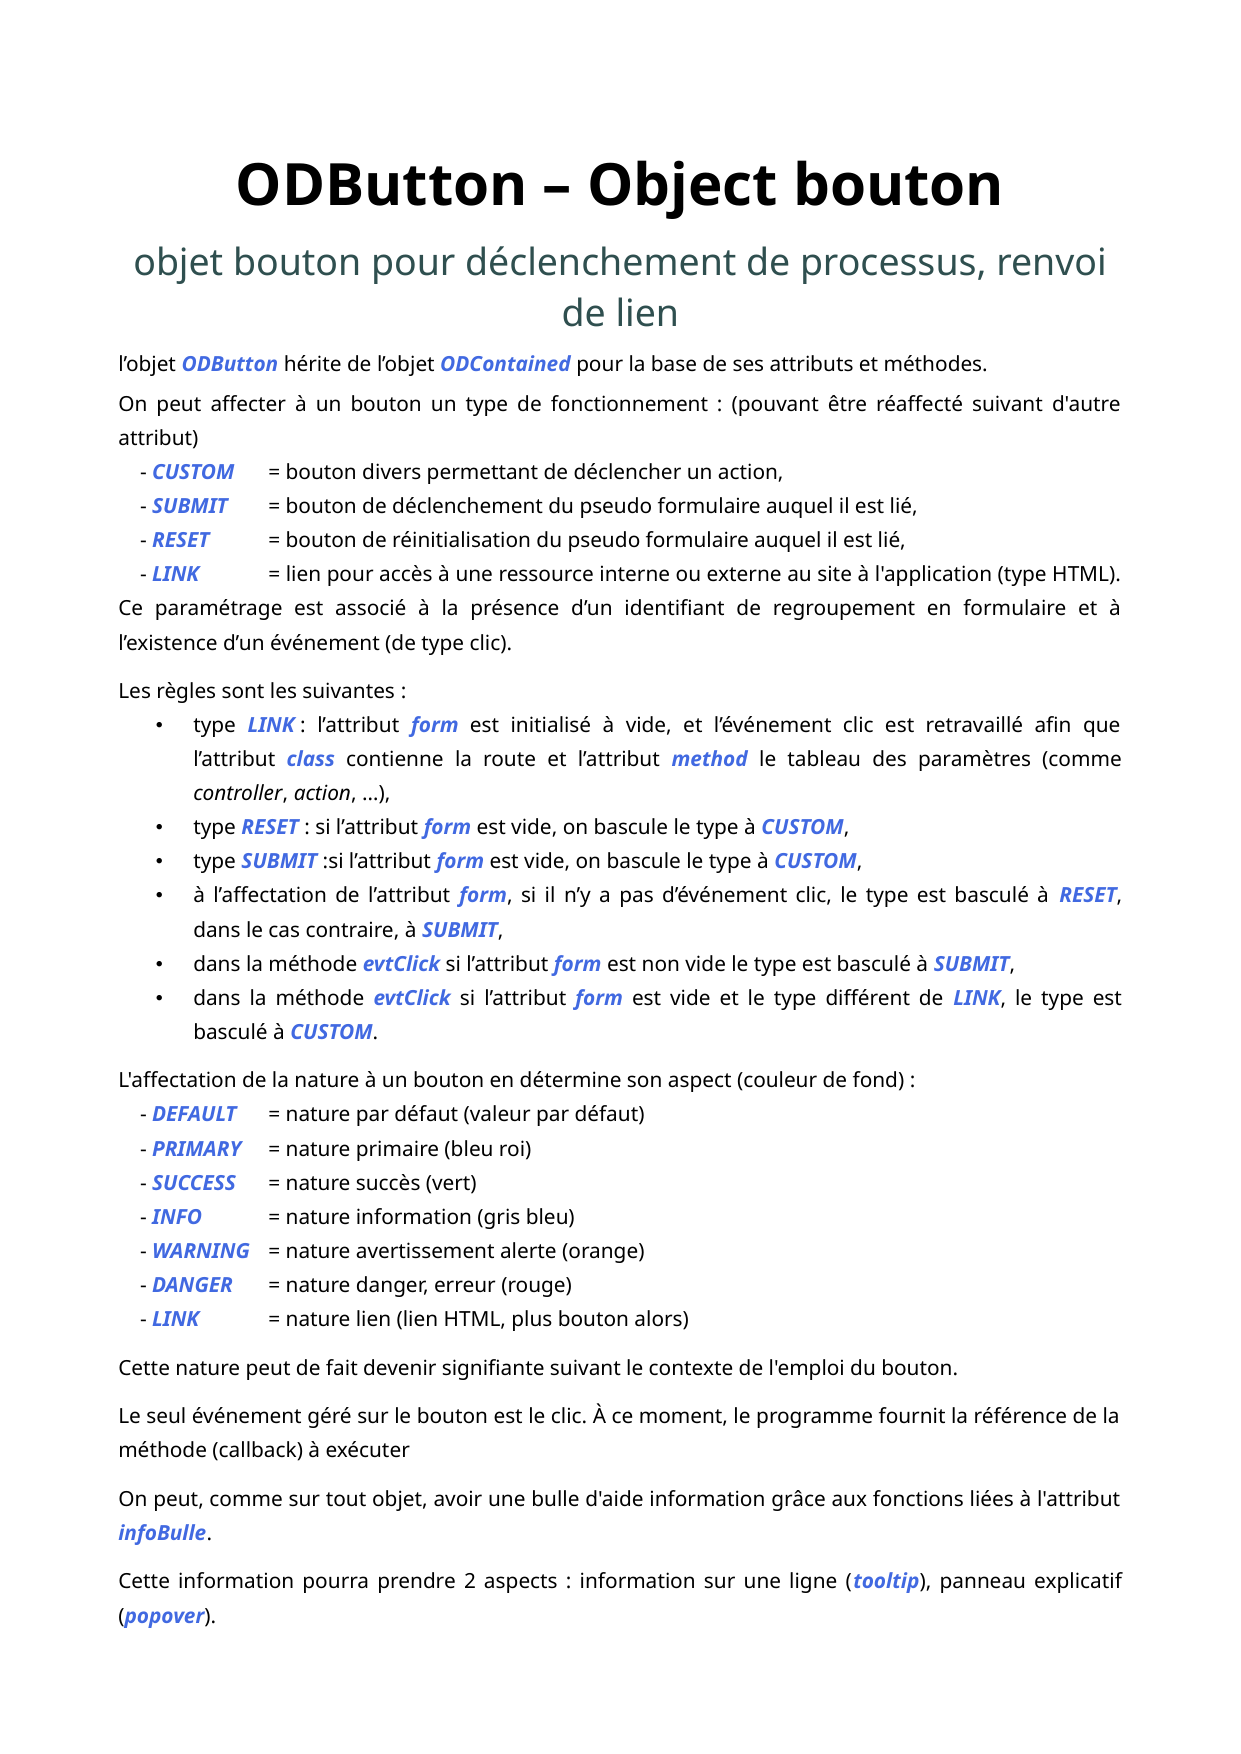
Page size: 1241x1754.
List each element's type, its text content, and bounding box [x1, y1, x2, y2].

text - DEFAULT = nature par défaut (valeur par défaut) [118, 1099, 1122, 1128]
text Cette nature peut de fait devenir signifiante suivant le contexte de l'emploi du bouton. [118, 1353, 1122, 1381]
list type RESET : si l’attribut form est vide, on bascule le type à CUSTOM, [156, 812, 1122, 841]
text - LINK = nature lien (lien HTML, plus bouton alors) [118, 1304, 1122, 1332]
text On peut affecter à un bouton un type de fonctionnement : (pouvant être réaffecté suivant d'autre attribut) [118, 389, 1122, 452]
text L'affectation de la nature à un bouton en détermine son aspect (couleur de fond) : [118, 1066, 1122, 1094]
text l’objet ODButton hérite de l’objet ODContained pour la base de ses attributs et méthodes. [118, 349, 1122, 377]
text - SUBMIT = bouton de déclenchement du pseudo formulaire auquel il est lié, [118, 491, 1122, 520]
list dans la méthode evtClick si l’attribut form est non vide le type est basculé à SUBMIT, [156, 949, 1122, 977]
text - DANGER = nature danger, erreur (rouge) [118, 1270, 1122, 1298]
text - CUSTOM = bouton divers permettant de déclencher un action, [118, 457, 1122, 486]
text - PRIMARY = nature primaire (bleu roi) [118, 1134, 1122, 1162]
text - LINK = lien pour accès à une ressource interne ou externe au site à l'application (type HTML). Ce paramétrage est associé à la présence d’un identifiant de regroupement en formulaire et à l’existence d’un événement (de type clic). [118, 559, 1122, 656]
text - RESET = bouton de réinitialisation du pseudo formulaire auquel il est lié, [118, 525, 1122, 554]
list à l’affectation de l’attribut form, si il n’y a pas d’événement clic, le type est basculé à RESET, dans le cas contraire, à SUBMIT, [156, 881, 1122, 943]
list type SUBMIT :si l’attribut form est vide, on bascule le type à CUSTOM, [156, 847, 1122, 875]
text Les règles sont les suivantes : [118, 676, 1122, 705]
list type LINK : l’attribut form est initialisé à vide, et l’événement clic est retravaillé afin que l’attribut class contienne la route et l’attribut method le tableau des paramètres (comme controller, action, …), [156, 710, 1122, 807]
text - SUCCESS = nature succès (vert) [118, 1168, 1122, 1196]
text On peut, comme sur tout objet, avoir une bulle d'aide information grâce aux fonctions liées à l'attribut infoBulle. [118, 1484, 1122, 1546]
title ODButton – Object bouton [118, 143, 1122, 223]
text - WARNING = nature avertissement alerte (orange) [118, 1236, 1122, 1264]
text Cette information pourra prendre 2 aspects : information sur une ligne (tooltip), panneau explicatif (popover). [118, 1567, 1122, 1629]
subtitle objet bouton pour déclenchement de processus, renvoi de lien [118, 235, 1122, 337]
text - INFO = nature information (gris bleu) [118, 1202, 1122, 1230]
list dans la méthode evtClick si l’attribut form est vide et le type différent de LINK, le type est basculé à CUSTOM. [156, 983, 1122, 1045]
text Le seul événement géré sur le bouton est le clic. À ce moment, le programme fournit la référence de la méthode (callback) à exécuter [118, 1401, 1122, 1464]
